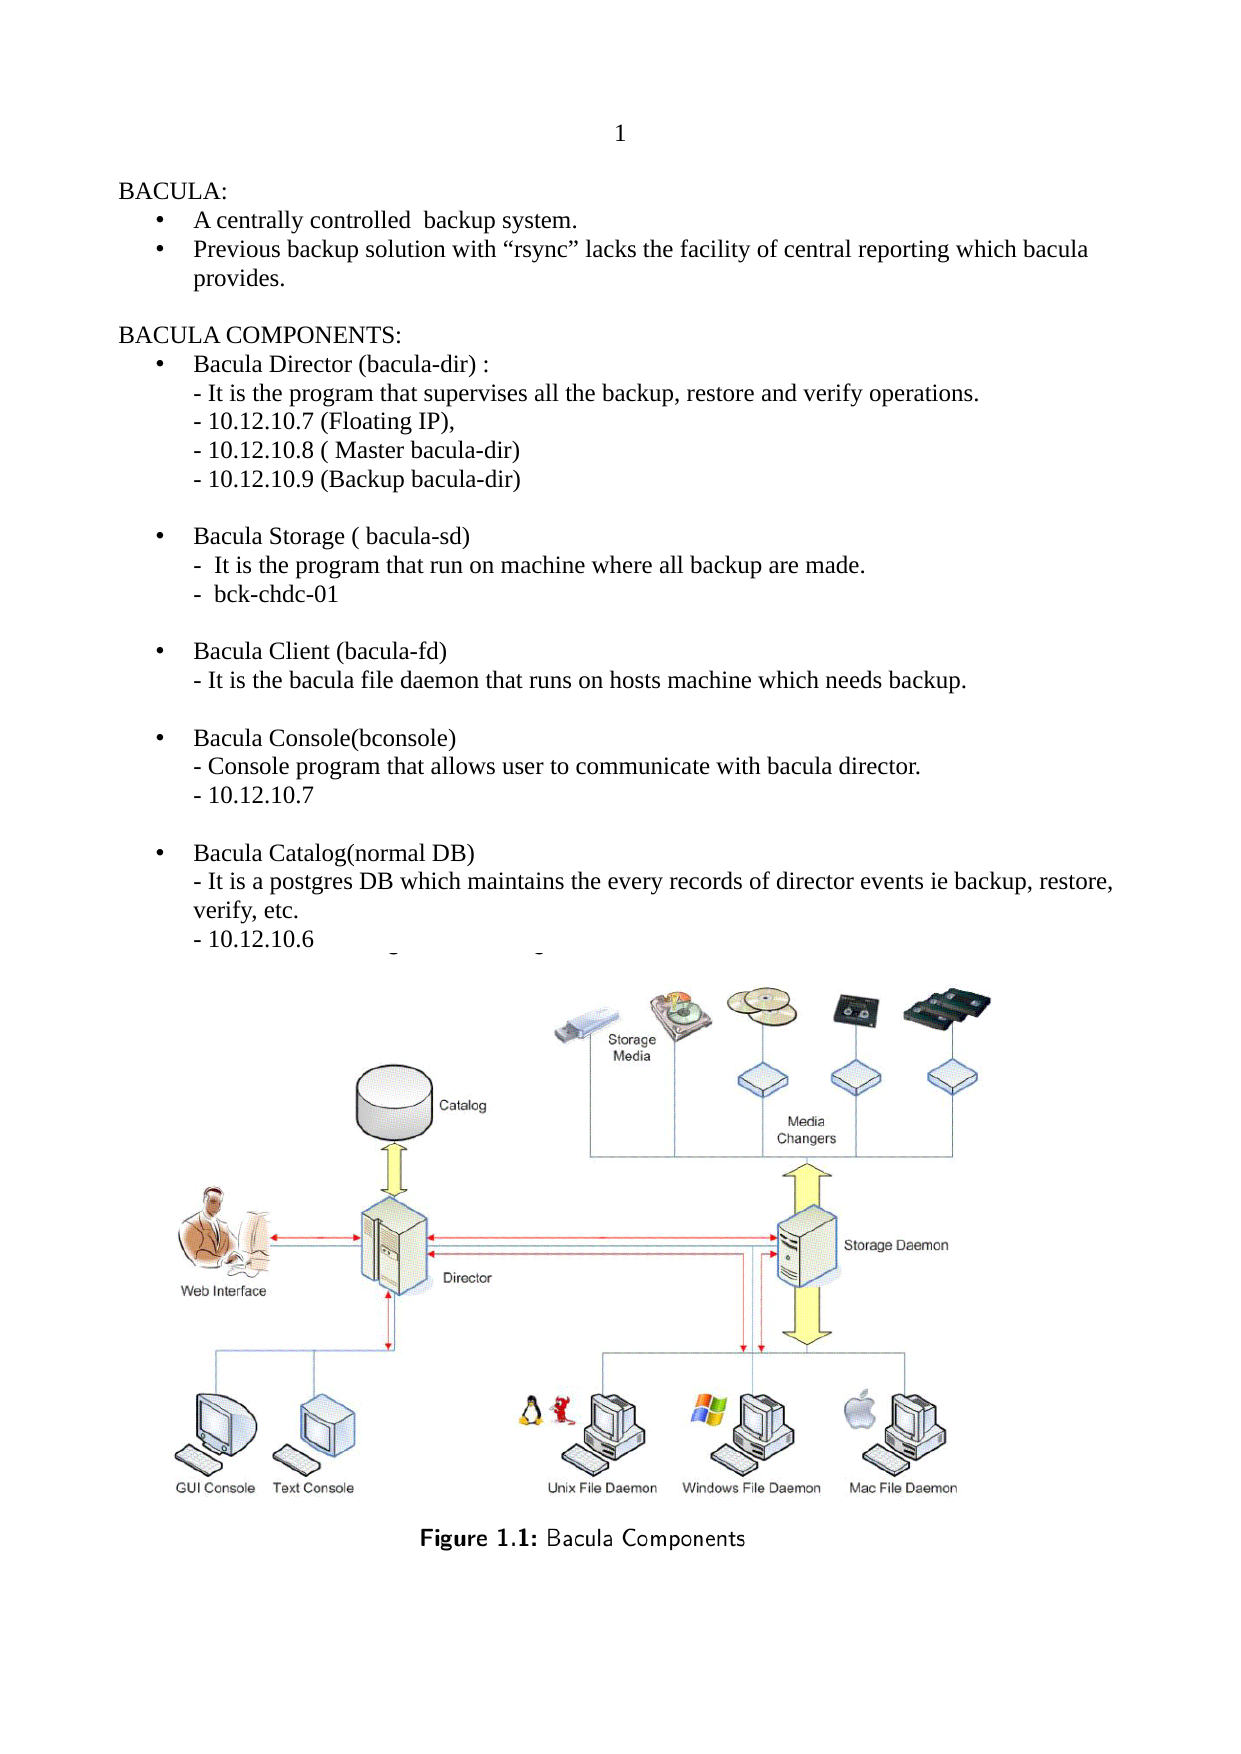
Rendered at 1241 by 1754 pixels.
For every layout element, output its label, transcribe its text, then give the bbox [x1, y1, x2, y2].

list - It is the program that supervises all the backup, restore and verify operations. [156, 378, 1122, 406]
list Bacula Director (bacula-dir) : [156, 349, 1122, 378]
list - 10.12.10.7 (Floating IP), [156, 406, 1122, 435]
list Bacula Client (bacula-fd) [156, 636, 1122, 665]
list A centrally controlled backup system. [156, 205, 1122, 234]
list Previous backup solution with “rsync” lacks the facility of central reporting which bacula provides. [156, 234, 1122, 291]
picture [149, 953, 1099, 1586]
list - 10.12.10.9 (Backup bacula-dir) [156, 464, 1122, 493]
list - 10.12.10.7 [156, 780, 1122, 809]
list - Console program that allows user to communicate with bacula director. [156, 751, 1122, 780]
list Bacula Console(bconsole) [156, 723, 1122, 751]
list - 10.12.10.6 [156, 924, 1122, 953]
list - It is the program that run on machine where all backup are made. [156, 550, 1122, 579]
list - It is the bacula file daemon that runs on hosts machine which needs backup. [156, 665, 1122, 694]
list - bck-chdc-01 [156, 579, 1122, 608]
text BACULA COMPONENTS: [118, 320, 1122, 349]
list Bacula Storage ( bacula-sd) [156, 521, 1122, 550]
list - 10.12.10.8 ( Master bacula-dir) [156, 435, 1122, 464]
list - It is a postgres DB which maintains the every records of director events ie backup, restore, verify, etc. [156, 866, 1122, 924]
text BACULA: [118, 176, 1122, 205]
list Bacula Catalog(normal DB) [156, 838, 1122, 866]
